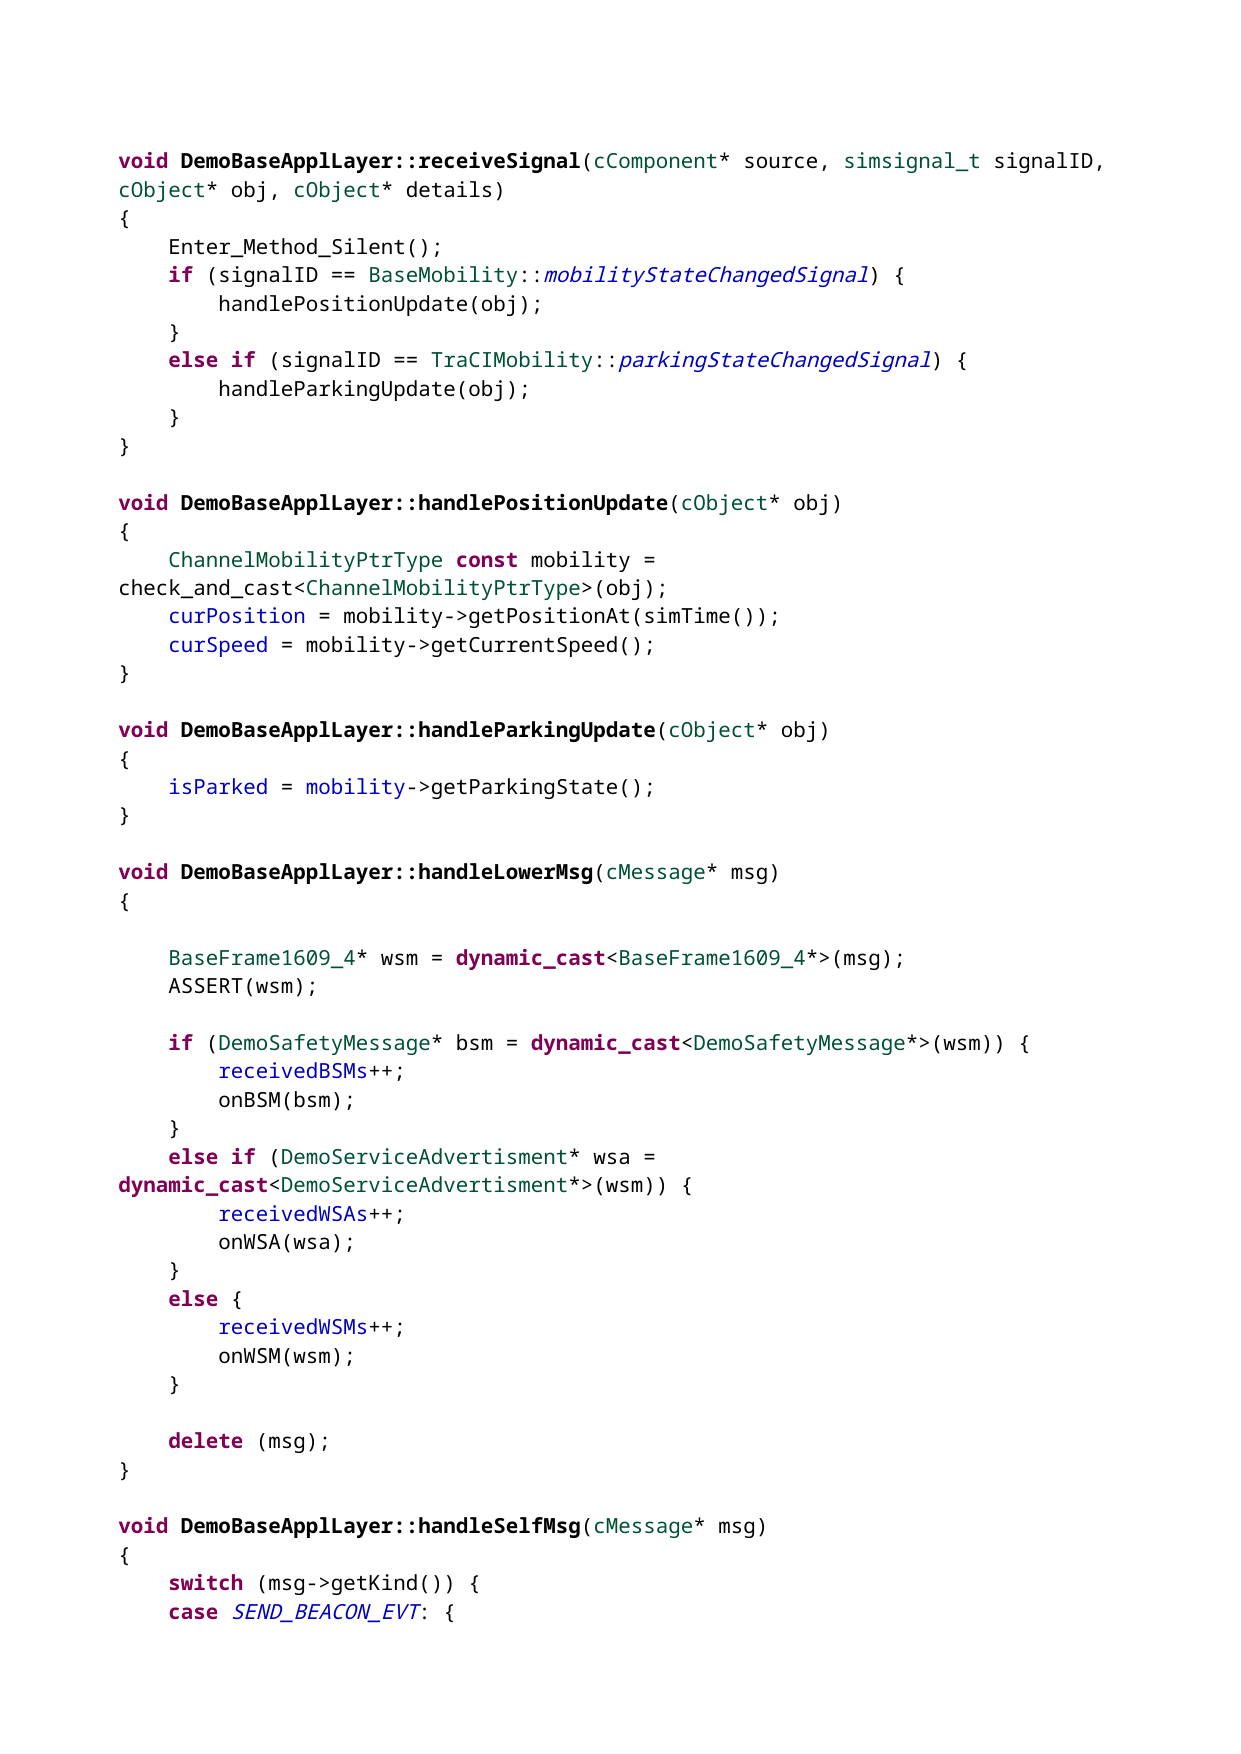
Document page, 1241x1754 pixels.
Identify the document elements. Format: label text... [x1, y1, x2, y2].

text ASSERT(wsm); [118, 971, 1122, 1000]
text receivedBSMs++; [118, 1057, 1122, 1085]
text } [118, 801, 1122, 829]
text onWSA(wsa); [118, 1227, 1122, 1256]
text } [118, 431, 1122, 459]
text delete (msg); [118, 1426, 1122, 1455]
text ChannelMobilityPtrType const mobility = check_and_cast<ChannelMobilityPtrType>(obj); [118, 545, 1122, 602]
text BaseFrame1609_4* wsm = dynamic_cast<BaseFrame1609_4*>(msg); [118, 943, 1122, 971]
text curPosition = mobility->getPositionAt(simTime()); [118, 602, 1122, 630]
text isParked = mobility->getParkingState(); [118, 772, 1122, 801]
text void DemoBaseApplLayer::receiveSignal(cComponent* source, simsignal_t signalID, cObject* obj, cObject* details) [118, 147, 1122, 203]
text if (DemoSafetyMessage* bsm = dynamic_cast<DemoSafetyMessage*>(wsm)) { [118, 1028, 1122, 1057]
text if (signalID == BaseMobility::mobilityStateChangedSignal) { [118, 260, 1122, 289]
text Enter_Method_Silent(); [118, 232, 1122, 260]
text } [118, 402, 1122, 431]
text { [118, 886, 1122, 914]
text switch (msg->getKind()) { [118, 1568, 1122, 1597]
text receivedWSMs++; [118, 1312, 1122, 1341]
text } [118, 1113, 1122, 1142]
text curSpeed = mobility->getCurrentSpeed(); [118, 630, 1122, 658]
text void DemoBaseApplLayer::handlePositionUpdate(cObject* obj) [118, 488, 1122, 516]
text } [118, 317, 1122, 346]
text } [118, 658, 1122, 687]
text } [118, 1369, 1122, 1398]
text void DemoBaseApplLayer::handleLowerMsg(cMessage* msg) [118, 857, 1122, 886]
text { [118, 203, 1122, 232]
text { [118, 744, 1122, 772]
text void DemoBaseApplLayer::handleParkingUpdate(cObject* obj) [118, 715, 1122, 744]
text else { [118, 1284, 1122, 1312]
text handlePositionUpdate(obj); [118, 289, 1122, 317]
text case SEND_BEACON_EVT: { [118, 1597, 1122, 1625]
text { [118, 516, 1122, 545]
text handleParkingUpdate(obj); [118, 374, 1122, 402]
text else if (DemoServiceAdvertisment* wsa = dynamic_cast<DemoServiceAdvertisment*>(wsm)) { [118, 1142, 1122, 1199]
text } [118, 1256, 1122, 1284]
text { [118, 1540, 1122, 1568]
text } [118, 1455, 1122, 1483]
text onBSM(bsm); [118, 1085, 1122, 1113]
text void DemoBaseApplLayer::handleSelfMsg(cMessage* msg) [118, 1512, 1122, 1540]
text else if (signalID == TraCIMobility::parkingStateChangedSignal) { [118, 346, 1122, 374]
text onWSM(wsm); [118, 1341, 1122, 1369]
text receivedWSAs++; [118, 1199, 1122, 1227]
